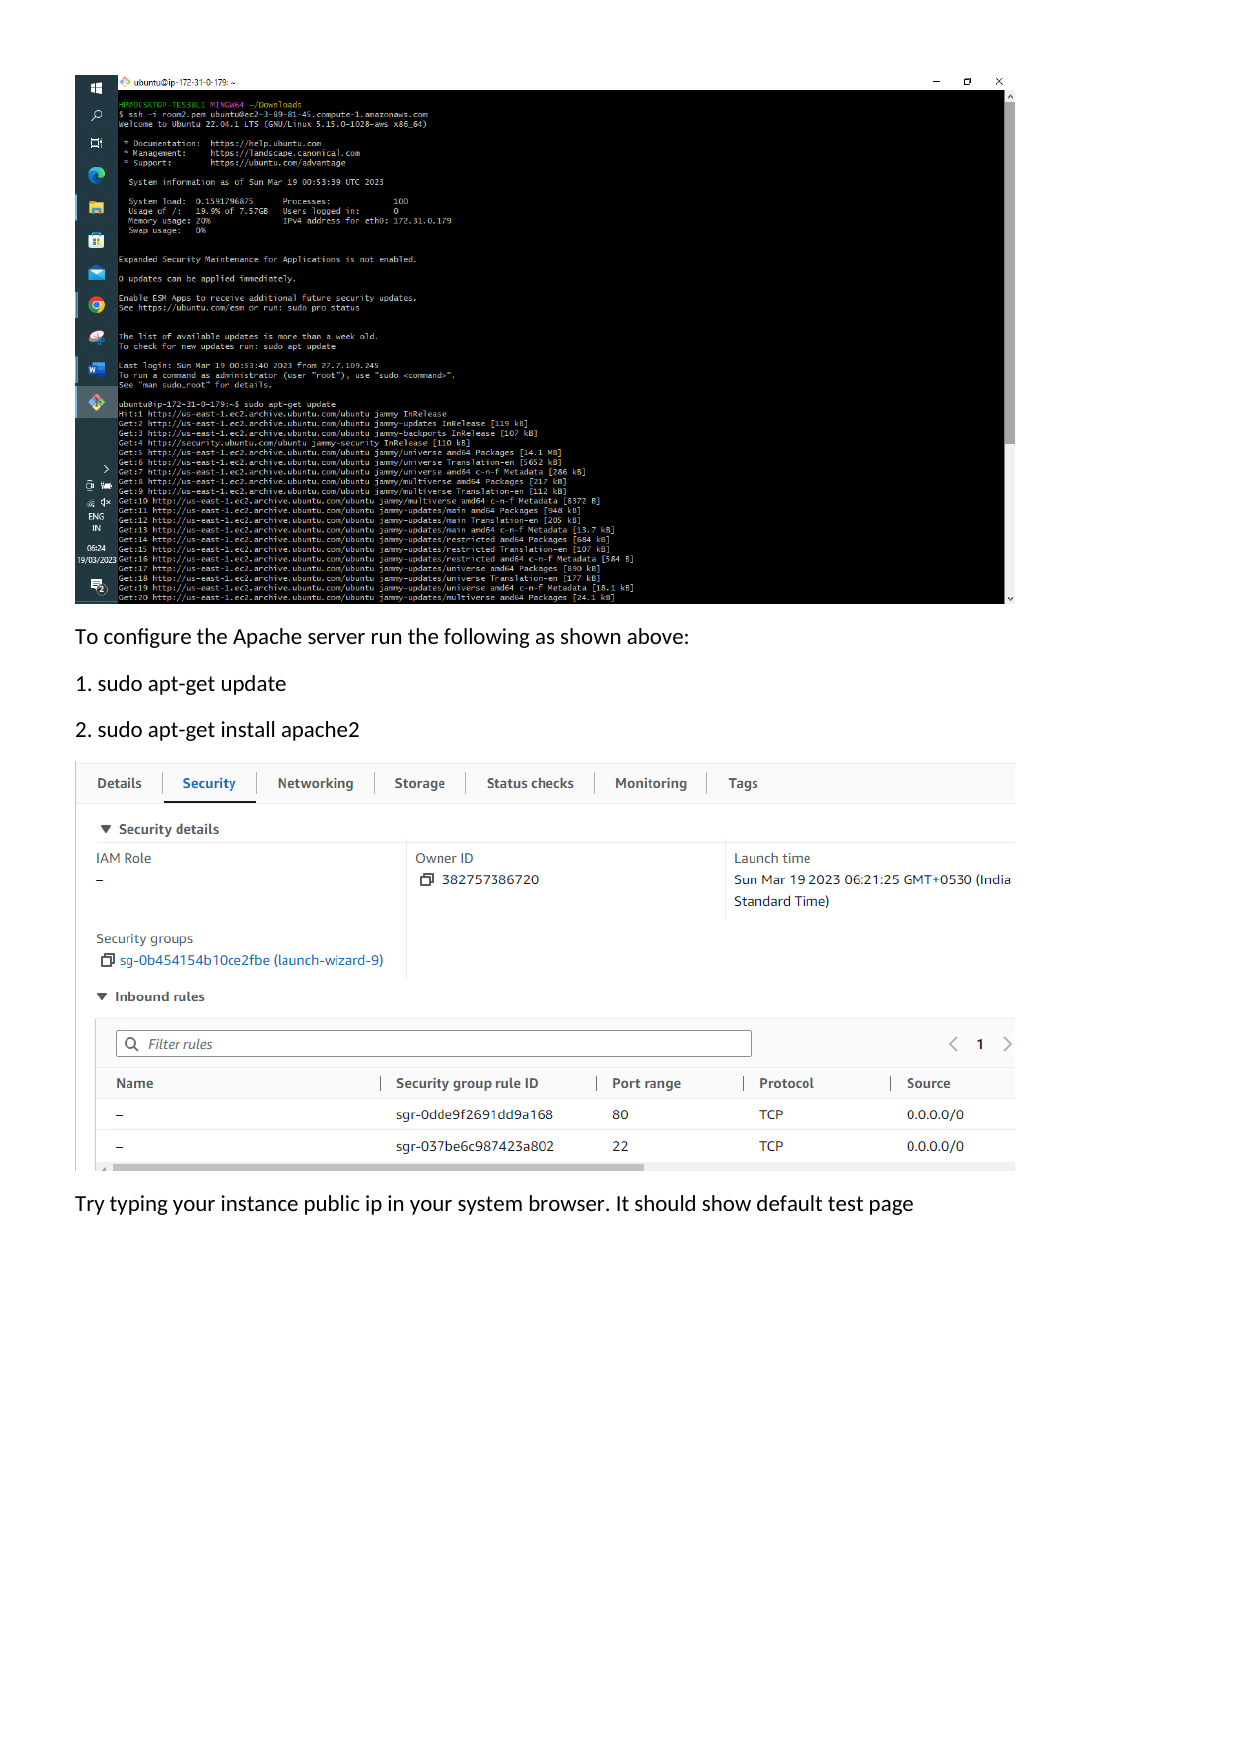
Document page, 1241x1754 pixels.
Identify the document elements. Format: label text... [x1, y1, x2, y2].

text To configure the Apache server run the following as shown above: [75, 622, 1165, 650]
text 2. sudo apt-get install apache2 [75, 715, 1165, 743]
text 1. sudo apt-get update [75, 669, 1165, 697]
text Try typing your instance public ip in your system browser. It should show default test page [75, 1189, 1165, 1217]
